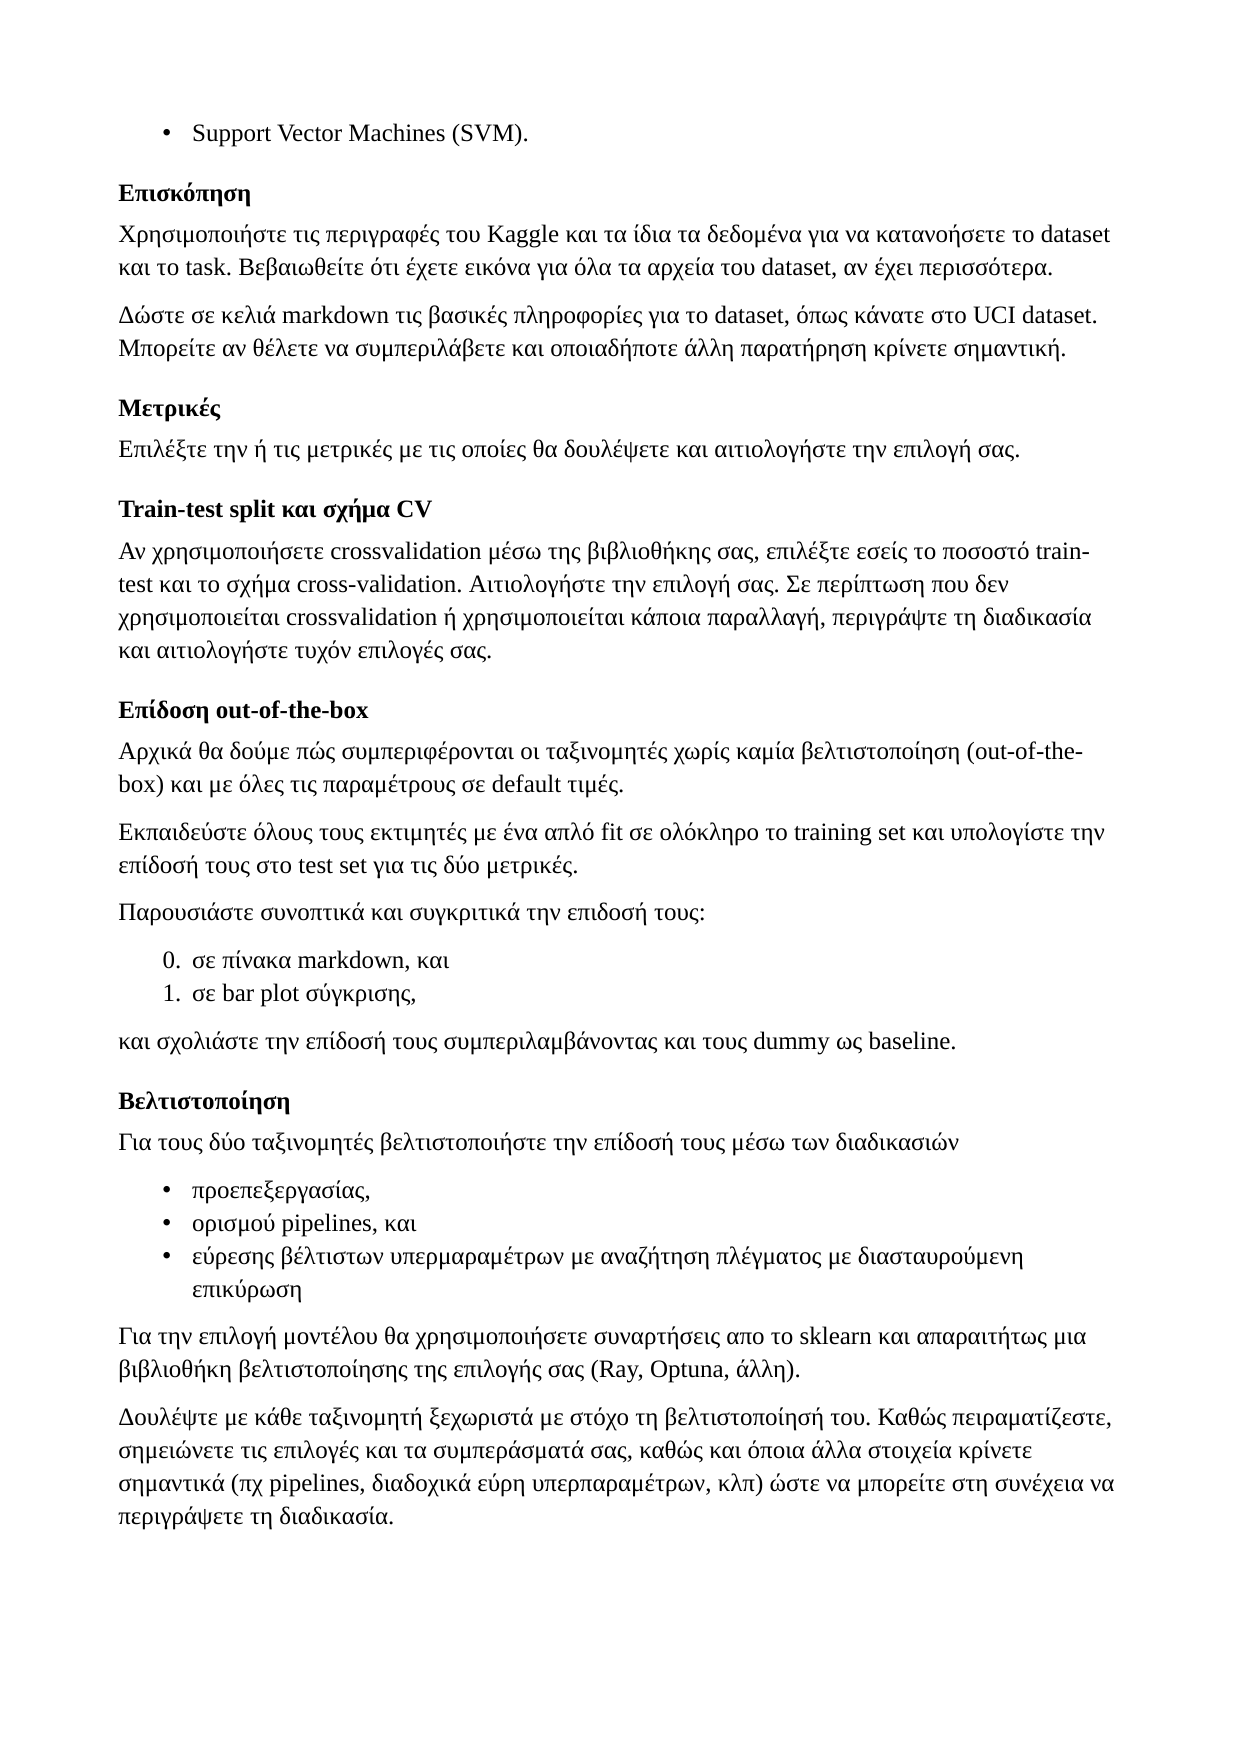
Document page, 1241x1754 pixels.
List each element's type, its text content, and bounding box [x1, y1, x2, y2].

subtitle Βελτιστοποίηση [118, 1086, 1122, 1114]
list ορισμού pipelines, και [162, 1208, 1122, 1236]
list σε πίνακα markdown, και [162, 945, 1122, 974]
text Αρχικά θα δούμε πώς συμπεριφέρονται οι ταξινομητές χωρίς καμία βελτιστοποίηση (out-of-the-box) και με όλες τις παραμέτρους σε default τιμές. [118, 736, 1122, 798]
subtitle Επίδοση out-of-the-box [118, 695, 1122, 724]
subtitle Μετρικές [118, 393, 1122, 422]
text Για την επιλογή μοντέλου θα χρησιμοποιήσετε συναρτήσεις απο το sklearn και απαραιτήτως μια βιβλιοθήκη βελτιστοποίησης της επιλογής σας (Ray, Optuna, άλλη). [118, 1321, 1122, 1383]
list προεπεξεργασίας, [162, 1175, 1122, 1203]
list Support Vector Machines (SVM). [162, 118, 1122, 147]
subtitle Train-test split και σχήμα CV [118, 494, 1122, 523]
list εύρεσης βέλτιστων υπερμαραμέτρων με αναζήτηση πλέγματος με διασταυρούμενη επικύρωση [162, 1241, 1122, 1302]
text Επιλέξτε την ή τις μετρικές με τις οποίες θα δουλέψετε και αιτιολογήστε την επιλογή σας. [118, 434, 1122, 463]
list σε bar plot σύγκρισης, [162, 978, 1122, 1007]
text Δουλέψτε με κάθε ταξινομητή ξεχωριστά με στόχο τη βελτιστοποίησή του. Καθώς πειραματίζεστε, σημειώνετε τις επιλογές και τα συμπεράσματά σας, καθώς και όποια άλλα στοιχεία κρίνετε σημαντικά (πχ pipelines, διαδοχικά εύρη υπερπαραμέτρων, κλπ) ώστε να μπορείτε στη συνέχεια να περιγράψετε τη διαδικασία. [118, 1402, 1122, 1530]
text Αν χρησιμοποιήσετε crossvalidation μέσω της βιβλιοθήκης σας, επιλέξτε εσείς το ποσοστό train-test και το σχήμα cross-validation. Αιτιολογήστε την επιλογή σας. Σε περίπτωση που δεν χρησιμοποιείται crossvalidation ή χρησιμοποιείται κάποια παραλλαγή, περιγράψτε τη διαδικασία και αιτιολογήστε τυχόν επιλογές σας. [118, 536, 1122, 664]
text και σχολιάστε την επίδοσή τους συμπεριλαμβάνοντας και τους dummy ως baseline. [118, 1026, 1122, 1054]
text Εκπαιδεύστε όλους τους εκτιμητές με ένα απλό fit σε ολόκληρο το training set και υπολογίστε την επίδοσή τους στο test set για τις δύο μετρικές. [118, 817, 1122, 879]
text Δώστε σε κελιά markdown τις βασικές πληροφορίες για το dataset, όπως κάνατε στο UCI dataset. Μπορείτε αν θέλετε να συμπεριλάβετε και οποιαδήποτε άλλη παρατήρηση κρίνετε σημαντική. [118, 300, 1122, 362]
text Παρουσιάστε συνοπτικά και συγκριτικά την επιδοσή τους: [118, 897, 1122, 926]
text Για τους δύο ταξινομητές βελτιστοποιήστε την επίδοσή τους μέσω των διαδικασιών [118, 1127, 1122, 1156]
subtitle Επισκόπηση [118, 178, 1122, 207]
text Χρησιμοποιήστε τις περιγραφές του Kaggle και τα ίδια τα δεδομένα για να κατανοήσετε το dataset και το task. Βεβαιωθείτε ότι έχετε εικόνα για όλα τα αρχεία του dataset, αν έχει περισσότερα. [118, 219, 1122, 281]
